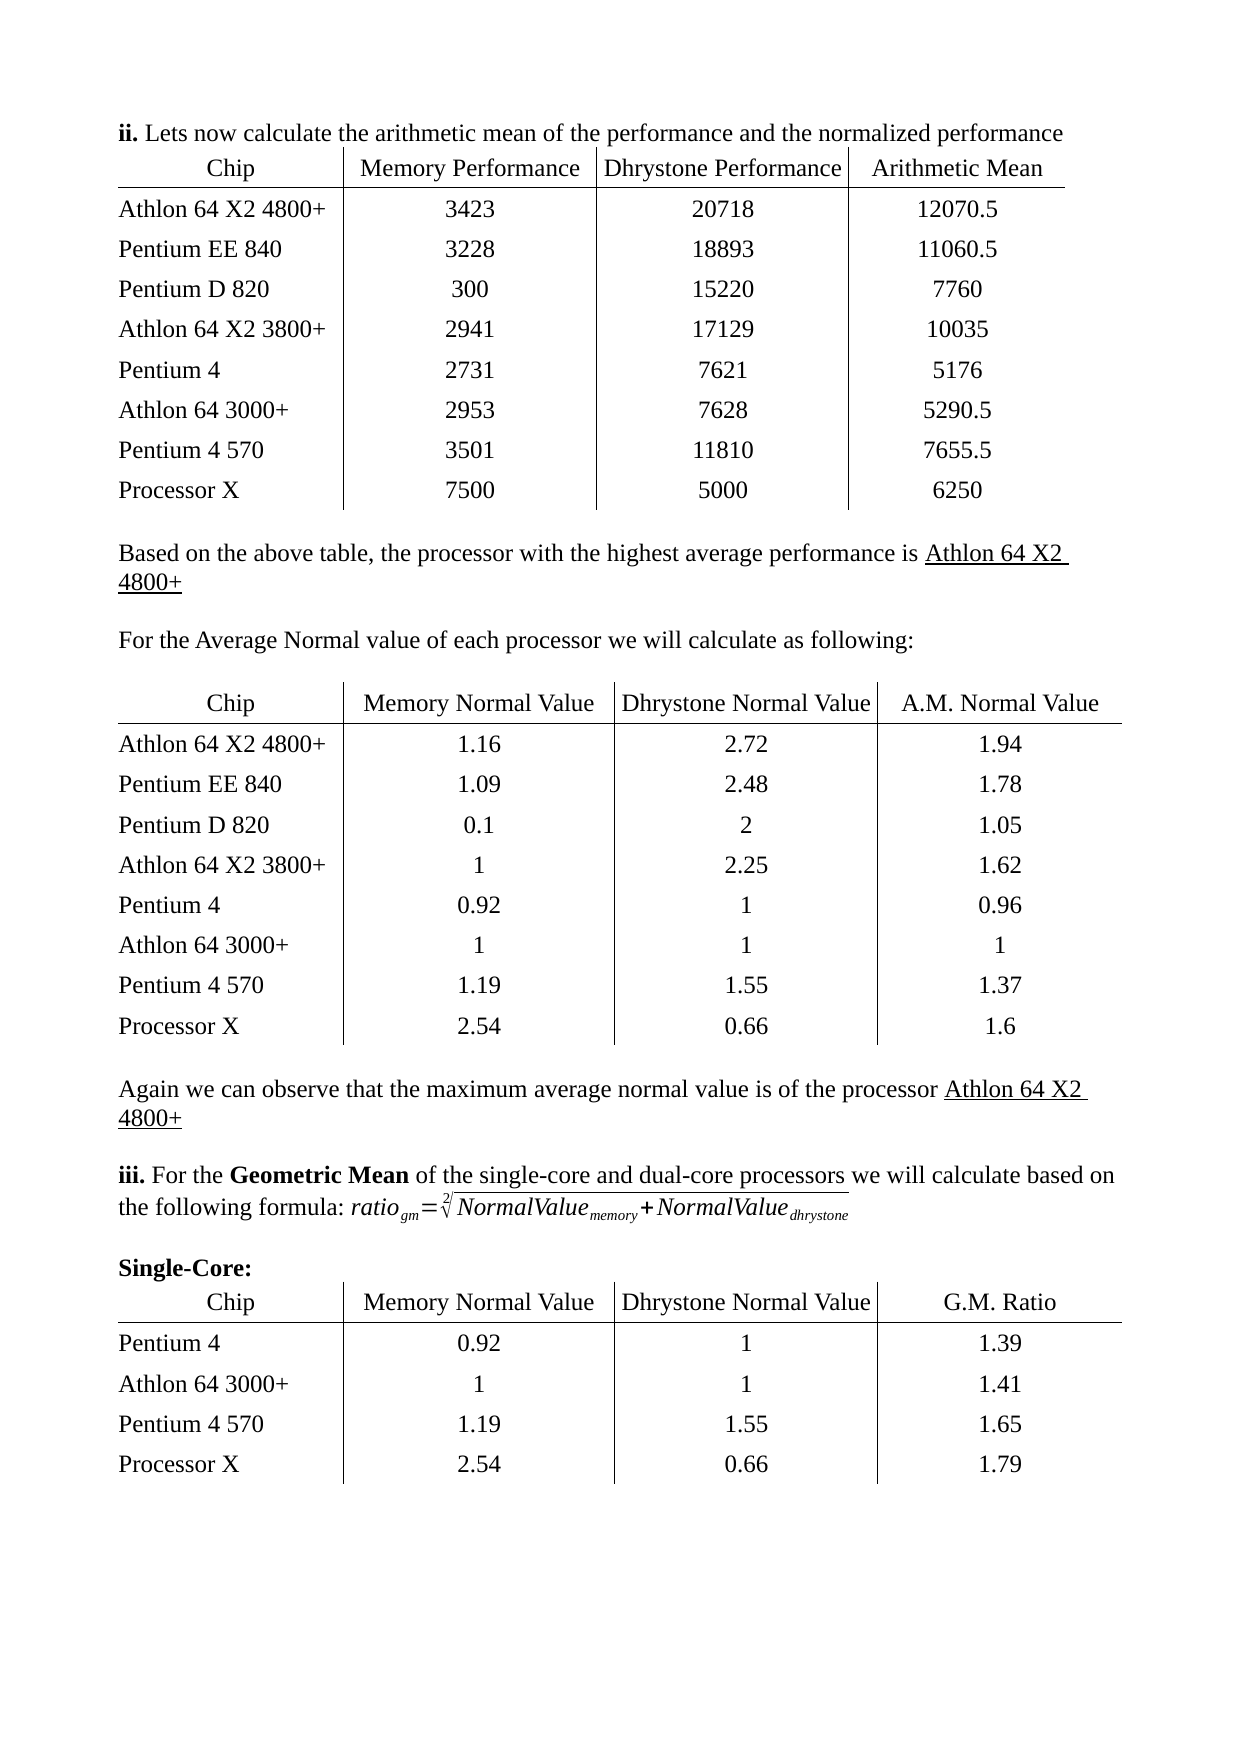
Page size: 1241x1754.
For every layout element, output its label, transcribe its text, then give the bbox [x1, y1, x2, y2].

table_cell 7621 [597, 349, 848, 389]
table_cell 2.25 [615, 844, 877, 884]
table_header Chip [118, 147, 343, 187]
table_cell 1 [615, 884, 877, 924]
table_header Chip [118, 682, 343, 722]
table_cell Pentium EE 840 [118, 764, 343, 804]
table_cell 1 [615, 1363, 877, 1403]
table_header Dhrystone Normal Value [615, 1282, 877, 1322]
table_cell 1.94 [878, 724, 1122, 764]
table_cell 0.92 [344, 884, 614, 924]
table_cell 2941 [344, 309, 596, 349]
table_cell 1.6 [878, 1005, 1122, 1045]
table_cell 2.72 [615, 724, 877, 764]
table_cell 0.66 [615, 1444, 877, 1484]
table_cell 0.96 [878, 884, 1122, 924]
table_cell 1.78 [878, 764, 1122, 804]
table_cell 7655.5 [849, 429, 1065, 469]
table_cell 2.48 [615, 764, 877, 804]
table_cell Pentium 4 [118, 349, 343, 389]
table_cell 20718 [597, 188, 848, 228]
table_cell 18893 [597, 228, 848, 268]
table_cell 2.54 [344, 1444, 614, 1484]
table_cell 1 [344, 925, 614, 965]
table_cell 2.54 [344, 1005, 614, 1045]
table_cell Processor X [118, 470, 343, 510]
table_cell 2953 [344, 389, 596, 429]
table_cell Athlon 64 3000+ [118, 389, 343, 429]
table_cell 15220 [597, 269, 848, 309]
table_cell 1.05 [878, 804, 1122, 844]
table_cell Processor X [118, 1444, 343, 1484]
table_header A.M. Normal Value [878, 682, 1122, 722]
text Based on the above table, the processor with the highest average performance is Athlon 64 X2 4800+ [118, 538, 1122, 596]
table_cell Processor X [118, 1005, 343, 1045]
table_cell 1.62 [878, 844, 1122, 884]
table_cell 7760 [849, 269, 1065, 309]
table_cell 1.79 [878, 1444, 1122, 1484]
table_cell 0.66 [615, 1005, 877, 1045]
table_cell 6250 [849, 470, 1065, 510]
table_cell 1.09 [344, 764, 614, 804]
text For the Average Normal value of each processor we will calculate as following: [118, 625, 1122, 653]
table_header Chip [118, 1282, 343, 1322]
table_cell 1 [344, 1363, 614, 1403]
table_cell 10035 [849, 309, 1065, 349]
table_cell 1 [878, 925, 1122, 965]
table_cell 11060.5 [849, 228, 1065, 268]
table_header Memory Normal Value [344, 682, 614, 722]
table_cell 1.19 [344, 1403, 614, 1443]
text Again we can observe that the maximum average normal value is of the processor Athlon 64 X2 4800+ [118, 1074, 1122, 1131]
table_cell 1.37 [878, 965, 1122, 1005]
table_cell Pentium EE 840 [118, 228, 343, 268]
text ii. Lets now calculate the arithmetic mean of the performance and the normalized performance [118, 118, 1122, 147]
table_cell 5176 [849, 349, 1065, 389]
table_cell Pentium 4 [118, 884, 343, 924]
table_cell Athlon 64 X2 4800+ [118, 188, 343, 228]
table_header Dhrystone Performance [597, 147, 848, 187]
table_cell Athlon 64 X2 3800+ [118, 309, 343, 349]
table_cell Athlon 64 3000+ [118, 1363, 343, 1403]
table_cell 1.55 [615, 965, 877, 1005]
table_cell Pentium D 820 [118, 804, 343, 844]
table_cell Pentium D 820 [118, 269, 343, 309]
table_cell 12070.5 [849, 188, 1065, 228]
table_header Arithmetic Mean [849, 147, 1065, 187]
text iii. For the Geometric Mean of the single-core and dual-core processors we will calculate based on the following formula: [118, 1160, 1122, 1224]
table_cell Pentium 4 570 [118, 429, 343, 469]
table_header G.M. Ratio [878, 1282, 1122, 1322]
table_header Dhrystone Normal Value [615, 682, 877, 722]
table_cell Athlon 64 X2 4800+ [118, 724, 343, 764]
table_cell 3501 [344, 429, 596, 469]
table_cell 1 [615, 1323, 877, 1363]
table_cell Athlon 64 X2 3800+ [118, 844, 343, 884]
table_cell 1.55 [615, 1403, 877, 1443]
table_cell 3423 [344, 188, 596, 228]
table_cell 7500 [344, 470, 596, 510]
table_cell 300 [344, 269, 596, 309]
table_cell 7628 [597, 389, 848, 429]
table_cell 1.19 [344, 965, 614, 1005]
table_cell 0.92 [344, 1323, 614, 1363]
table_cell Pentium 4 570 [118, 965, 343, 1005]
table_cell 2 [615, 804, 877, 844]
table_cell 11810 [597, 429, 848, 469]
table_cell Pentium 4 570 [118, 1403, 343, 1443]
table_cell 1 [344, 844, 614, 884]
table_cell 17129 [597, 309, 848, 349]
table_cell 5290.5 [849, 389, 1065, 429]
text Single-Core: [118, 1253, 1122, 1282]
table_cell 3228 [344, 228, 596, 268]
table_cell 1 [615, 925, 877, 965]
table_header Memory Performance [344, 147, 596, 187]
table_cell 1.39 [878, 1323, 1122, 1363]
table_cell 1.41 [878, 1363, 1122, 1403]
table_header Memory Normal Value [344, 1282, 614, 1322]
table_cell Athlon 64 3000+ [118, 925, 343, 965]
table_cell Pentium 4 [118, 1323, 343, 1363]
table_cell 0.1 [344, 804, 614, 844]
table_cell 1.65 [878, 1403, 1122, 1443]
table_cell 1.16 [344, 724, 614, 764]
table_cell 2731 [344, 349, 596, 389]
table_cell 5000 [597, 470, 848, 510]
